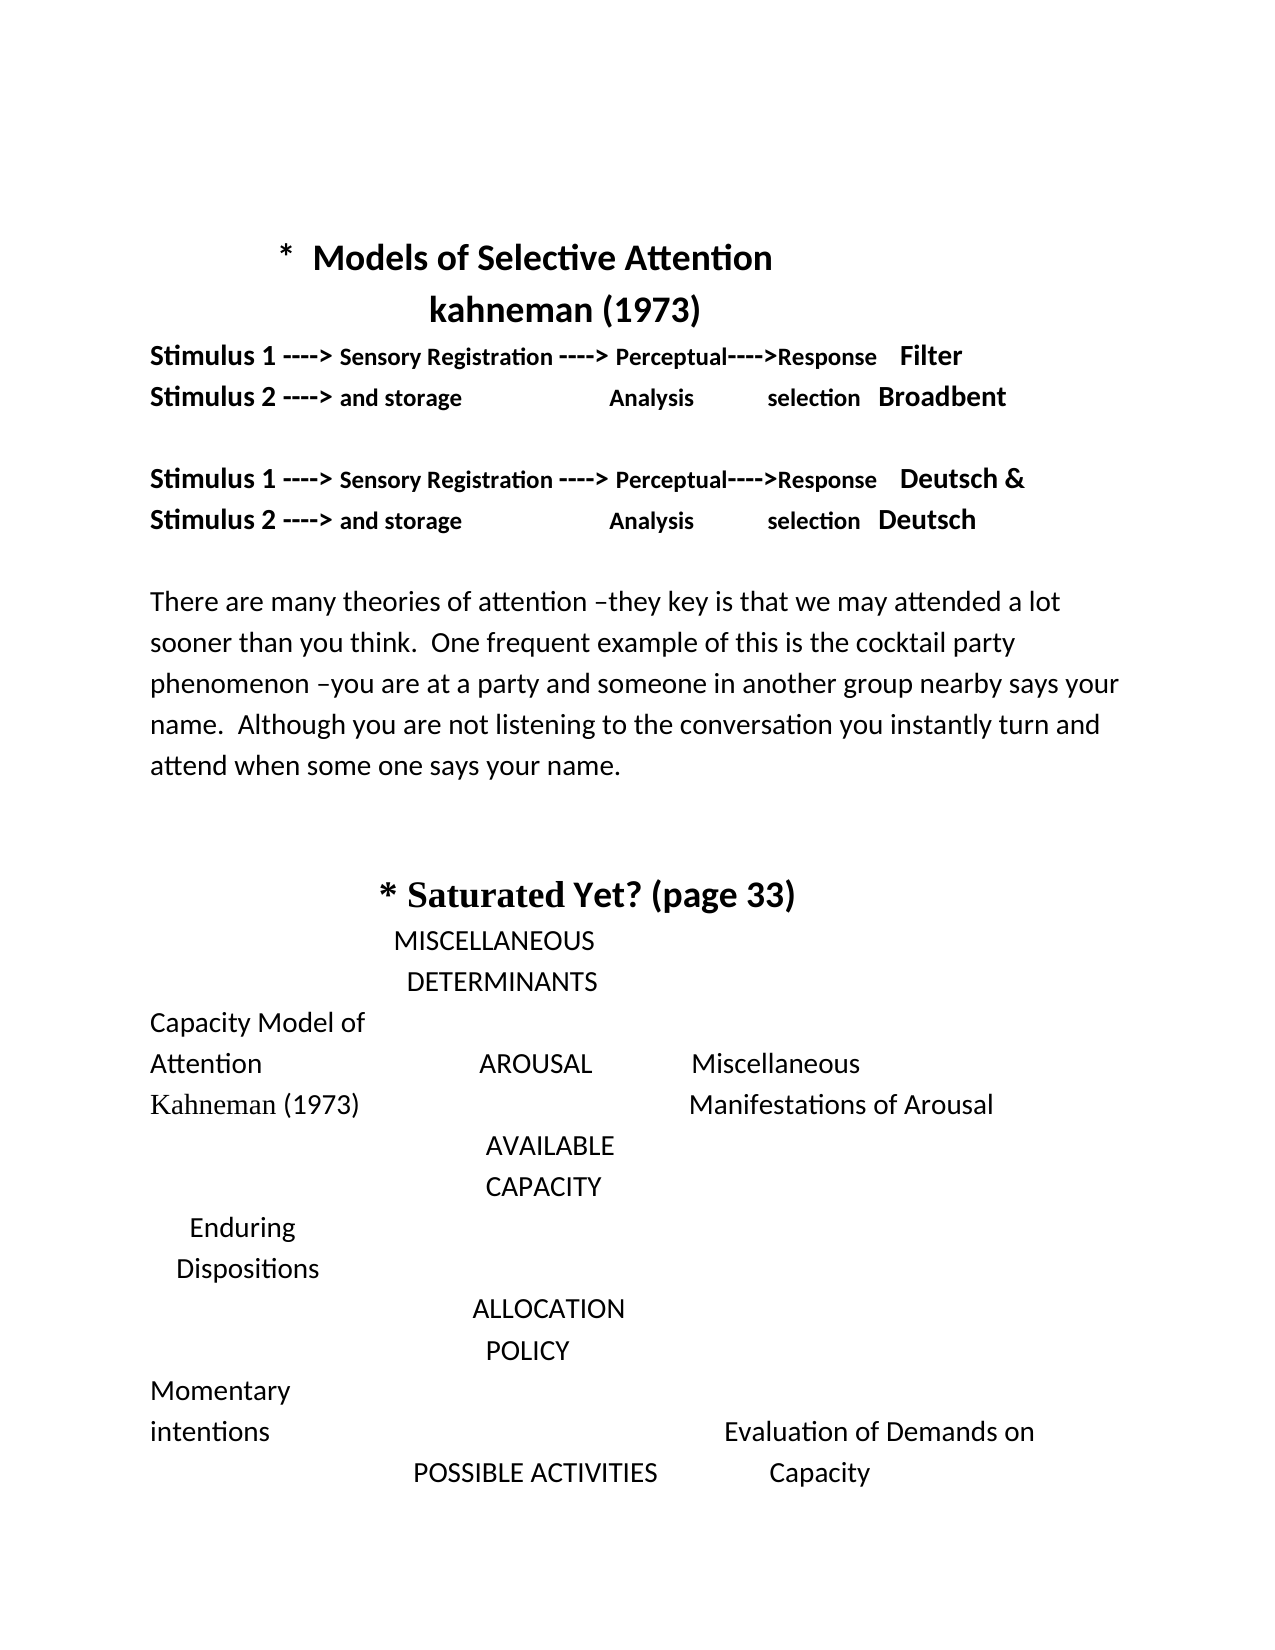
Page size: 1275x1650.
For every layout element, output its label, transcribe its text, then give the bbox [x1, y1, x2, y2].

text * Models of Selective Attention kahneman (1973) Stimulus 1 ----> Sensory Registration ----> Perceptual---->Response Filter Stimulus 2 ----> and storage Analysis selection Broadbent Stimulus 1 ----> Sensory Registration ----> Perceptual---->Response Deutsch & Stimulus 2 ----> and storage Analysis selection Deutsch There are many theories of attention –they key is that we may attended a lot sooner than you think. One frequent example of this is the cocktail party phenomenon –you are at a party and someone in another group nearby says your name. Although you are not listening to the conversation you instantly turn and attend when some one says your name. * Saturated Yet? (page 33) MISCELLANEOUS DETERMINANTS Capacity Model of Attention AROUSAL Miscellaneous Kahneman (1973) Manifestations of Arousal AVAILABLE CAPACITY Enduring Dispositions ALLOCATION POLICY Momentary intentions Evaluation of Demands on POSSIBLE ACTIVITIES Capacity [150, 150, 1125, 1490]
